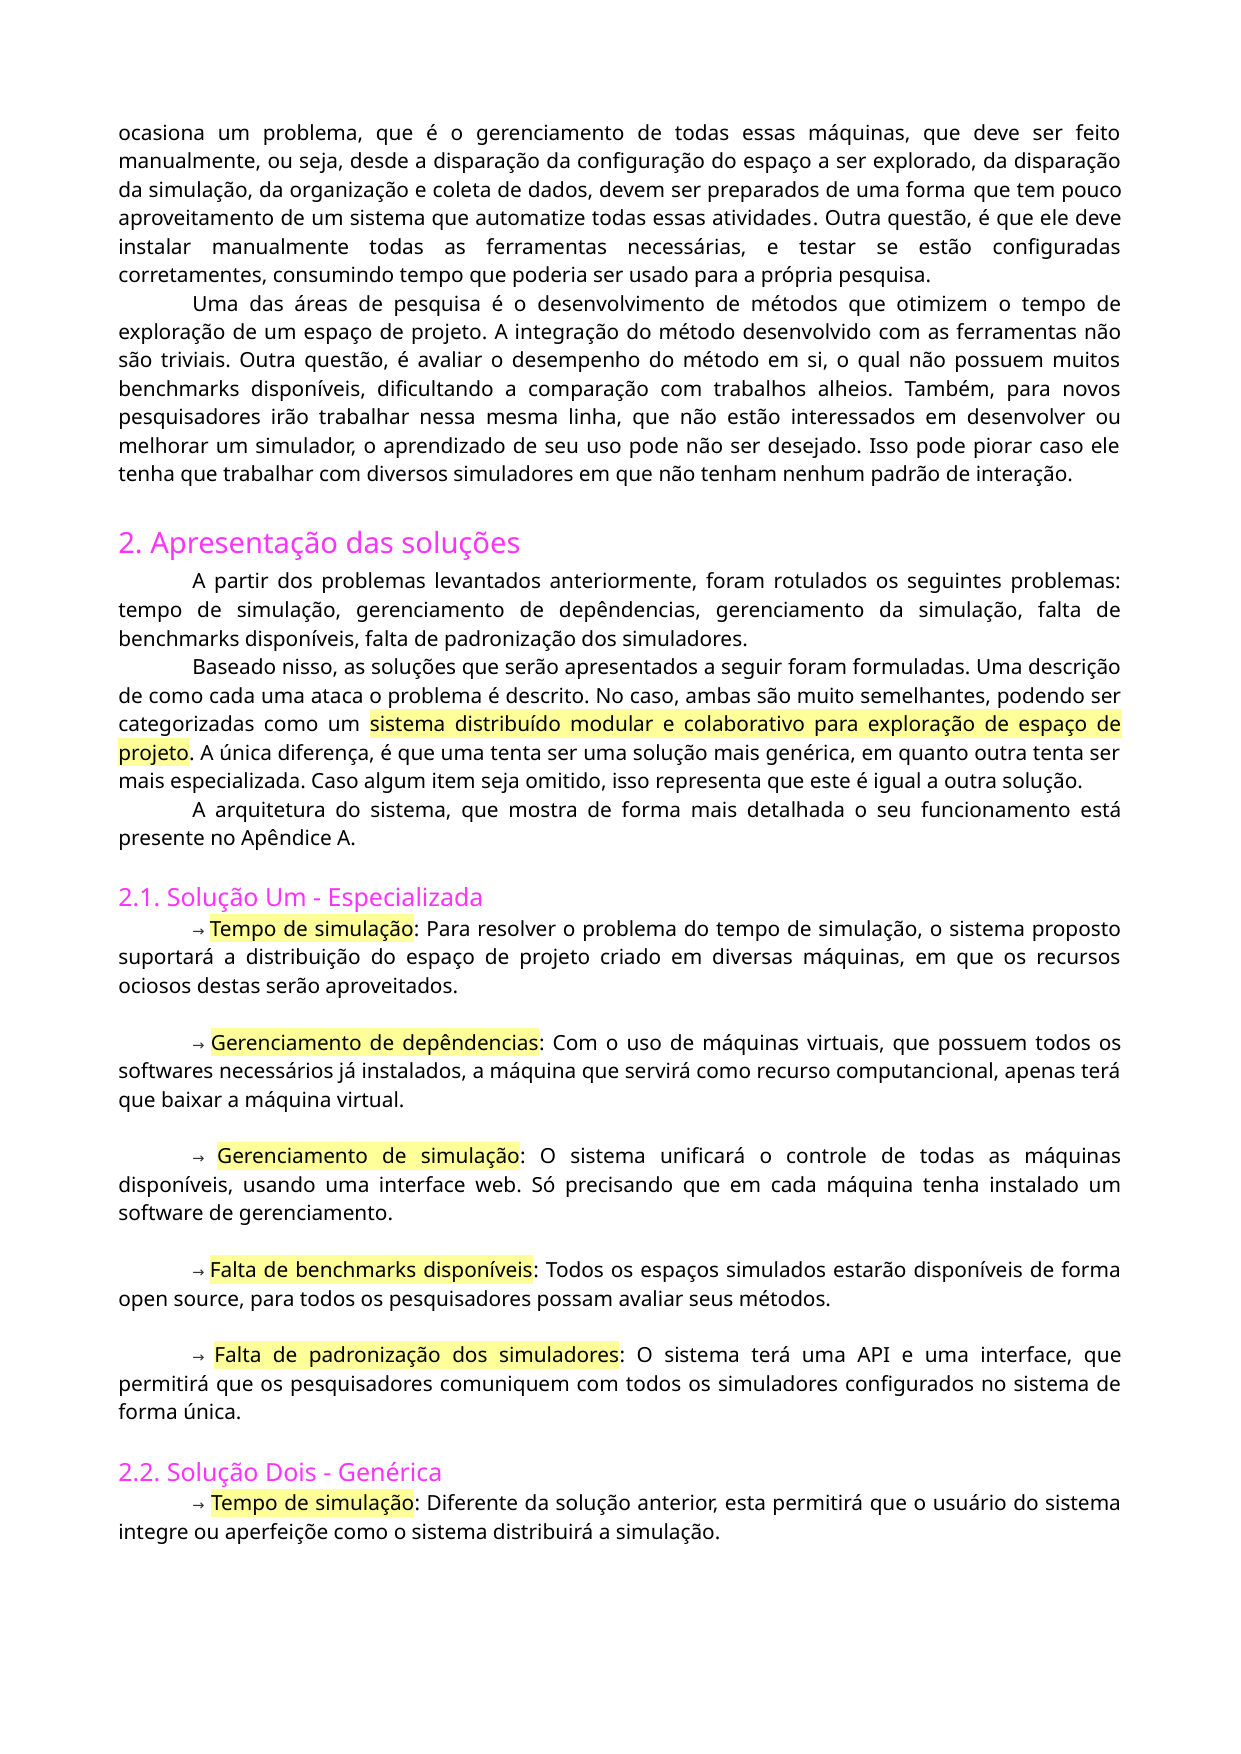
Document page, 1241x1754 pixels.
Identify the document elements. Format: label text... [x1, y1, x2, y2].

text 2. Apresentação das soluções [118, 522, 1122, 562]
text 2.2. Solução Dois - Genérica [118, 1454, 1122, 1488]
text → Gerenciamento de simulação: O sistema unificará o controle de todas as máquinas disponíveis, usando uma interface web. Só precisando que em cada máquina tenha instalado um software de gerenciamento. [118, 1142, 1122, 1227]
text A partir dos problemas levantados anteriormente, foram rotulados os seguintes problemas: tempo de simulação, gerenciamento de depêndencias, gerenciamento da simulação, falta de benchmarks disponíveis, falta de padronização dos simuladores. [118, 562, 1122, 652]
text A arquitetura do sistema, que mostra de forma mais detalhada o seu funcionamento está presente no Apêndice A. [118, 795, 1122, 852]
text → Tempo de simulação: Diferente da solução anterior, esta permitirá que o usuário do sistema integre ou aperfeiçõe como o sistema distribuirá a simulação. [118, 1488, 1122, 1545]
text ocasiona um problema, que é o gerenciamento de todas essas máquinas, que deve ser feito manualmente, ou seja, desde a disparação da configuração do espaço a ser explorado, da disparação da simulação, da organização e coleta de dados, devem ser preparados de uma forma que tem pouco aproveitamento de um sistema que automatize todas essas atividades. Outra questão, é que ele deve instalar manualmente todas as ferramentas necessárias, e testar se estão configuradas corretamentes, consumindo tempo que poderia ser usado para a própria pesquisa. [118, 118, 1122, 289]
text 2.1. Solução Um - Especializada [118, 880, 1122, 914]
text → Falta de padronização dos simuladores: O sistema terá uma API e uma interface, que permitirá que os pesquisadores comuniquem com todos os simuladores configurados no sistema de forma única. [118, 1341, 1122, 1426]
text → Tempo de simulação: Para resolver o problema do tempo de simulação, o sistema proposto suportará a distribuição do espaço de projeto criado em diversas máquinas, em que os recursos ociosos destas serão aproveitados. [118, 914, 1122, 999]
text → Gerenciamento de depêndencias: Com o uso de máquinas virtuais, que possuem todos os softwares necessários já instalados, a máquina que servirá como recurso computancional, apenas terá que baixar a máquina virtual. [118, 1028, 1122, 1113]
text → Falta de benchmarks disponíveis: Todos os espaços simulados estarão disponíveis de forma open source, para todos os pesquisadores possam avaliar seus métodos. [118, 1255, 1122, 1312]
text Baseado nisso, as soluções que serão apresentados a seguir foram formuladas. Uma descrição de como cada uma ataca o problema é descrito. No caso, ambas são muito semelhantes, podendo ser categorizadas como um sistema distribuído modular e colaborativo para exploração de espaço de projeto. A única diferença, é que uma tenta ser uma solução mais genérica, em quanto outra tenta ser mais especializada. Caso algum item seja omitido, isso representa que este é igual a outra solução. [118, 652, 1122, 795]
text Uma das áreas de pesquisa é o desenvolvimento de métodos que otimizem o tempo de exploração de um espaço de projeto. A integração do método desenvolvido com as ferramentas não são triviais. Outra questão, é avaliar o desempenho do método em si, o qual não possuem muitos benchmarks disponíveis, dificultando a comparação com trabalhos alheios. Também, para novos pesquisadores irão trabalhar nessa mesma linha, que não estão interessados em desenvolver ou melhorar um simulador, o aprendizado de seu uso pode não ser desejado. Isso pode piorar caso ele tenha que trabalhar com diversos simuladores em que não tenham nenhum padrão de interação. [118, 289, 1122, 488]
